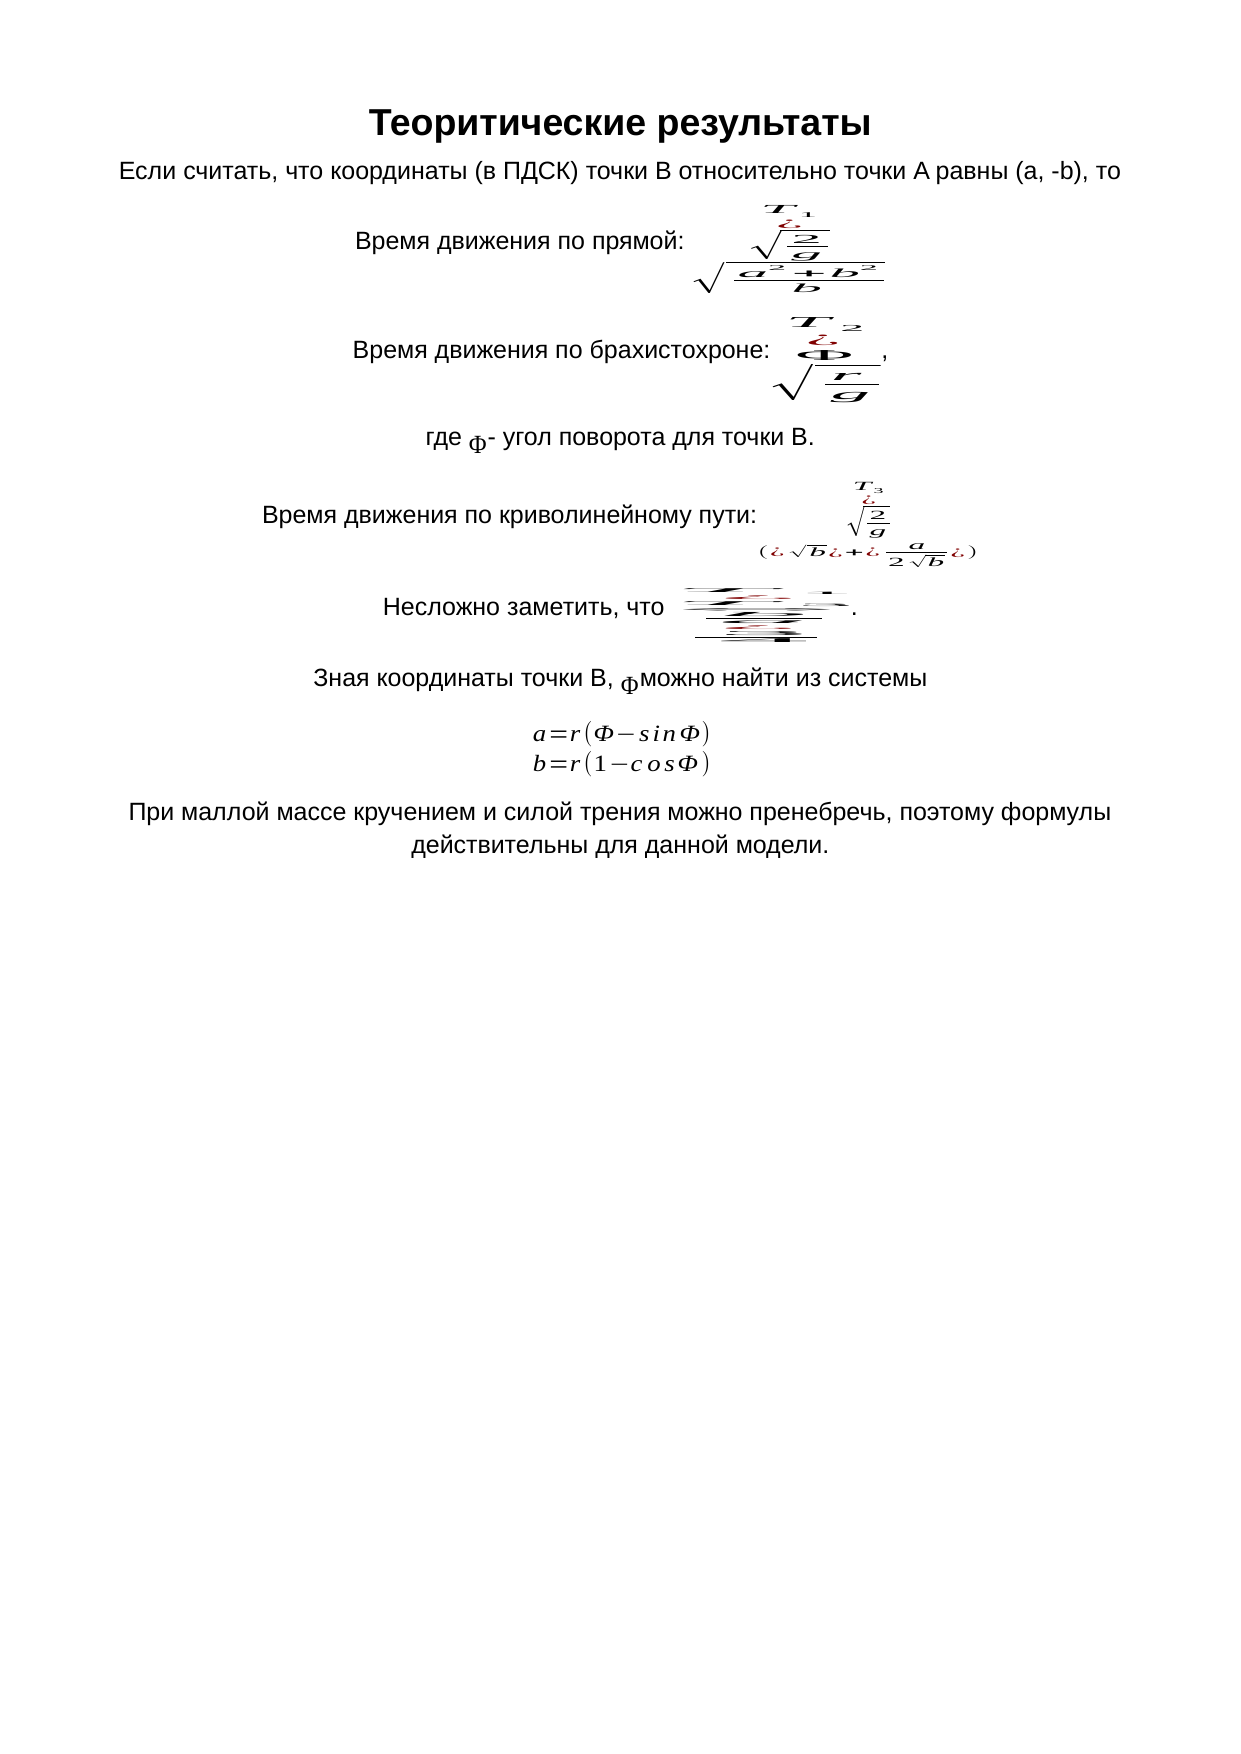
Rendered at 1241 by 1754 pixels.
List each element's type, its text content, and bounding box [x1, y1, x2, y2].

text Если считать, что координаты (в ПДСК) точки B относительно точки A равны (a, -b), то [118, 156, 1122, 184]
text Несложно заметить, что . [118, 587, 1122, 644]
text При маллой массе кручением и силой трения можно пренебречь, поэтому формулы действительны для данной модели. [118, 797, 1122, 858]
text Время движения по брахистохроне:, [118, 314, 1122, 403]
subtitle Теоритические результаты [118, 100, 1122, 143]
text Время движения по прямой: [118, 203, 1122, 295]
text Зная координаты точки B, можно найти из системы [118, 663, 1122, 701]
text где - угол поворота для точки B. [118, 422, 1122, 460]
text Время движения по криволинейному пути: [118, 479, 1122, 569]
